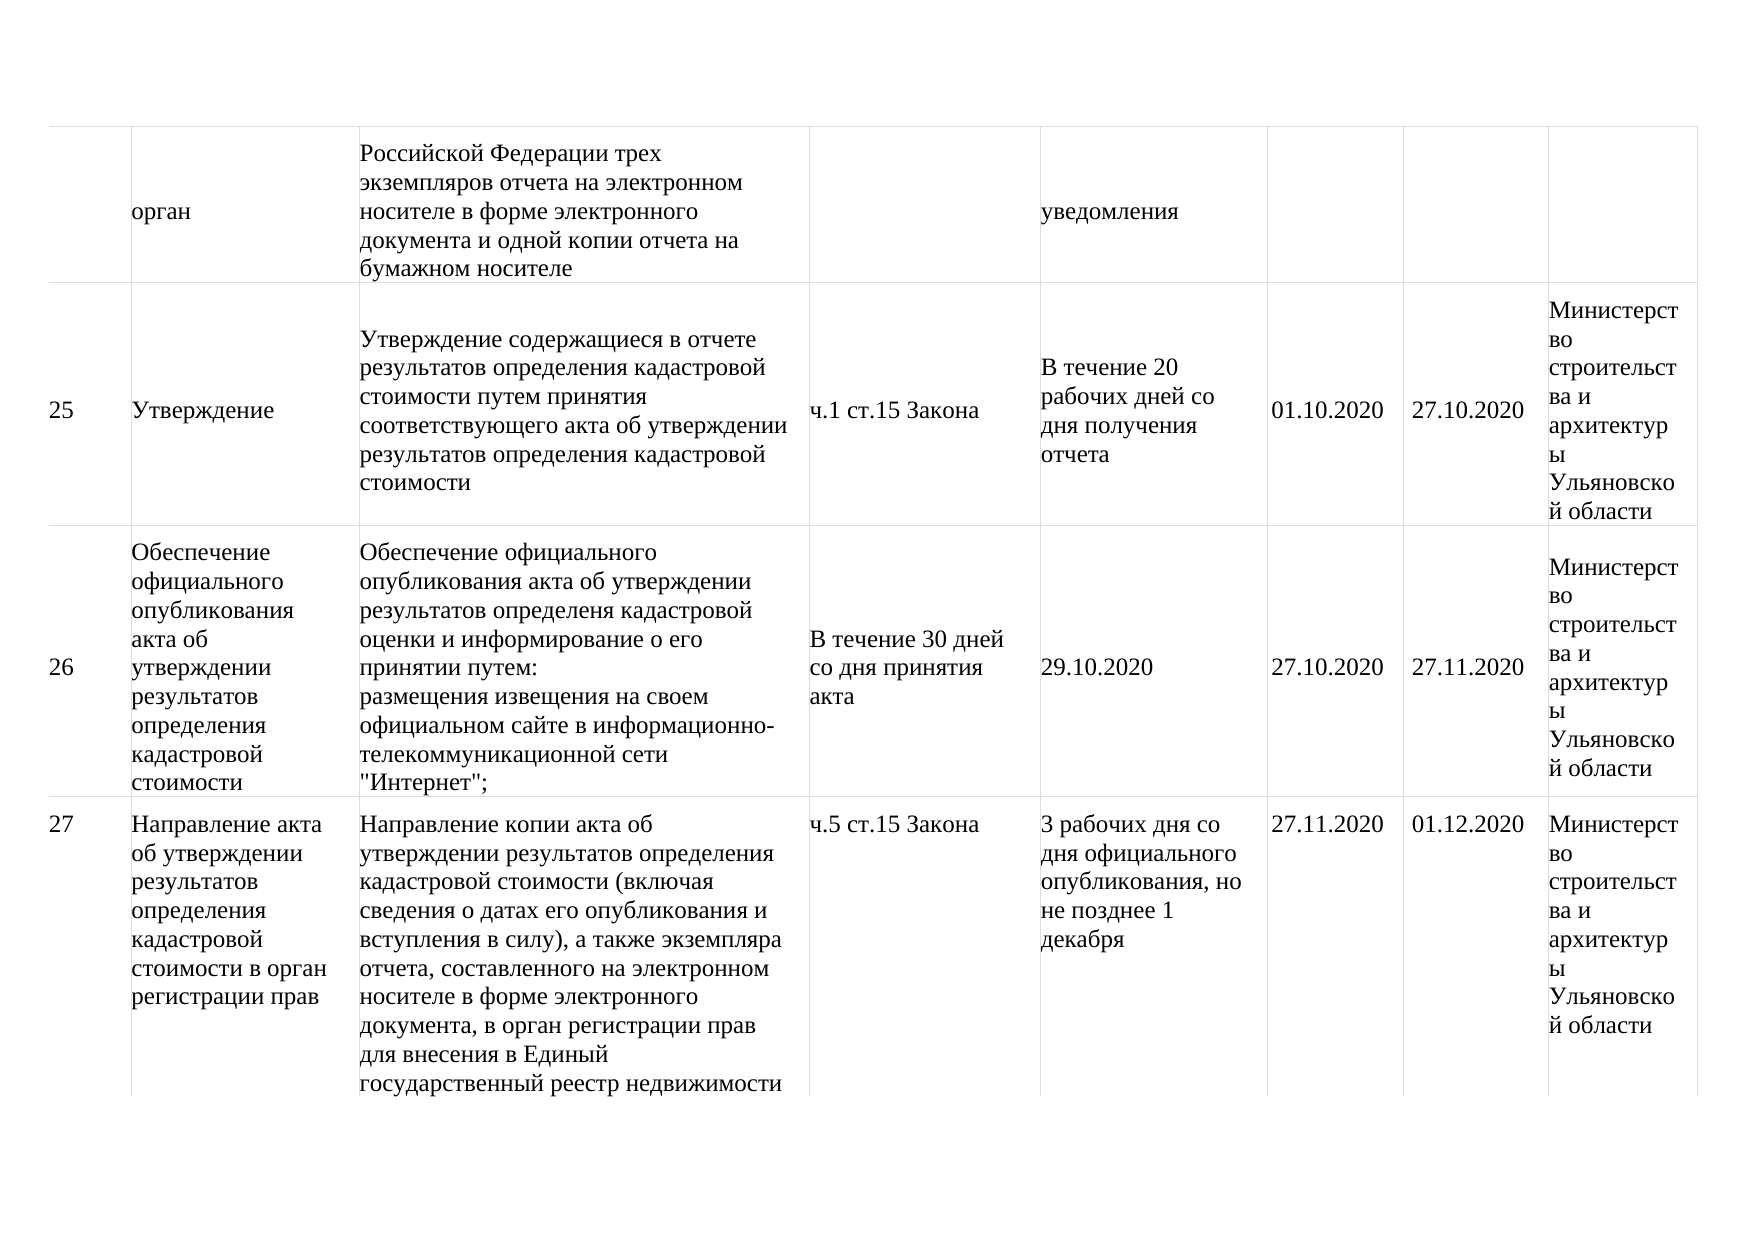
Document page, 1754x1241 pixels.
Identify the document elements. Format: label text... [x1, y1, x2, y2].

table_header [359, 118, 809, 126]
table_cell 27 [49, 797, 131, 1096]
table_cell 01.12.2020 [1404, 797, 1548, 1096]
table_cell Утверждение содержащиеся в отчете результатов определения кадастровой стоимости путем принятия соответствующего акта об утверждении результатов определения кадастровой стоимости [360, 283, 809, 525]
table_cell [49, 127, 131, 282]
table_header [1549, 118, 1697, 126]
table_cell В течение 20 рабочих дней со дня получения отчета [1041, 283, 1267, 525]
table_header [49, 118, 131, 126]
table_cell Обеспечение официального опубликования акта об утверждении результатов определения кадастровой стоимости [132, 526, 359, 796]
table_cell 26 [49, 526, 131, 796]
table_cell Утверждение [132, 283, 359, 525]
table_cell [1404, 127, 1548, 282]
table_cell В течение 30 дней со дня принятия акта [810, 526, 1040, 796]
table_cell Направление копии акта об утверждении результатов определения кадастровой стоимости (включая сведения о датах его опубликования и вступления в силу), а также экземпляра отчета, составленного на электронном носителе в форме электронного документа, в орган регистрации прав для внесения в Единый государственный реестр недвижимости [360, 797, 809, 1096]
table_cell 27.10.2020 [1268, 526, 1403, 796]
table_cell уведомления [1041, 127, 1267, 282]
table_cell Обеспечение официального опубликования акта об утверждении результатов определеня кадастровой оценки и информирование о его принятии путем: размещения извещения на своем официальном сайте в информационно-телекоммуникационной сети "Интернет"; [360, 526, 809, 796]
table_cell ч.5 ст.15 Закона [810, 797, 1040, 1096]
table_header [131, 118, 359, 126]
table_header [1403, 118, 1548, 126]
table_header [1041, 118, 1267, 126]
table_cell 27.10.2020 [1404, 283, 1548, 525]
table_header [809, 118, 1041, 126]
table_cell Российской Федерации трех экземпляров отчета на электронном носителе в форме электронного документа и одной копии отчета на бумажном носителе [360, 127, 809, 282]
table_cell орган [132, 127, 359, 282]
table_cell ч.1 ст.15 Закона [810, 283, 1040, 525]
table_cell [1549, 127, 1697, 282]
table_cell 3 рабочих дня со дня официального опубликования, но не позднее 1 декабря [1041, 797, 1267, 1096]
table_cell [1268, 127, 1403, 282]
table_cell Министерство строительства и архитектуры Ульяновской области [1549, 526, 1697, 796]
table_cell 01.10.2020 [1268, 283, 1403, 525]
table_cell Министерство строительства и архитектуры Ульяновской области [1549, 797, 1697, 1096]
table_cell [810, 127, 1040, 282]
table_cell 27.11.2020 [1404, 526, 1548, 796]
table_header [1267, 118, 1403, 126]
table_cell 27.11.2020 [1268, 797, 1403, 1096]
table_cell Министерство строительства и архитектуры Ульяновской области [1549, 283, 1697, 525]
table_cell 29.10.2020 [1041, 526, 1267, 796]
table_cell Направление акта об утверждении результатов определения кадастровой стоимости в орган регистрации прав [132, 797, 359, 1096]
table_cell 25 [49, 283, 131, 525]
